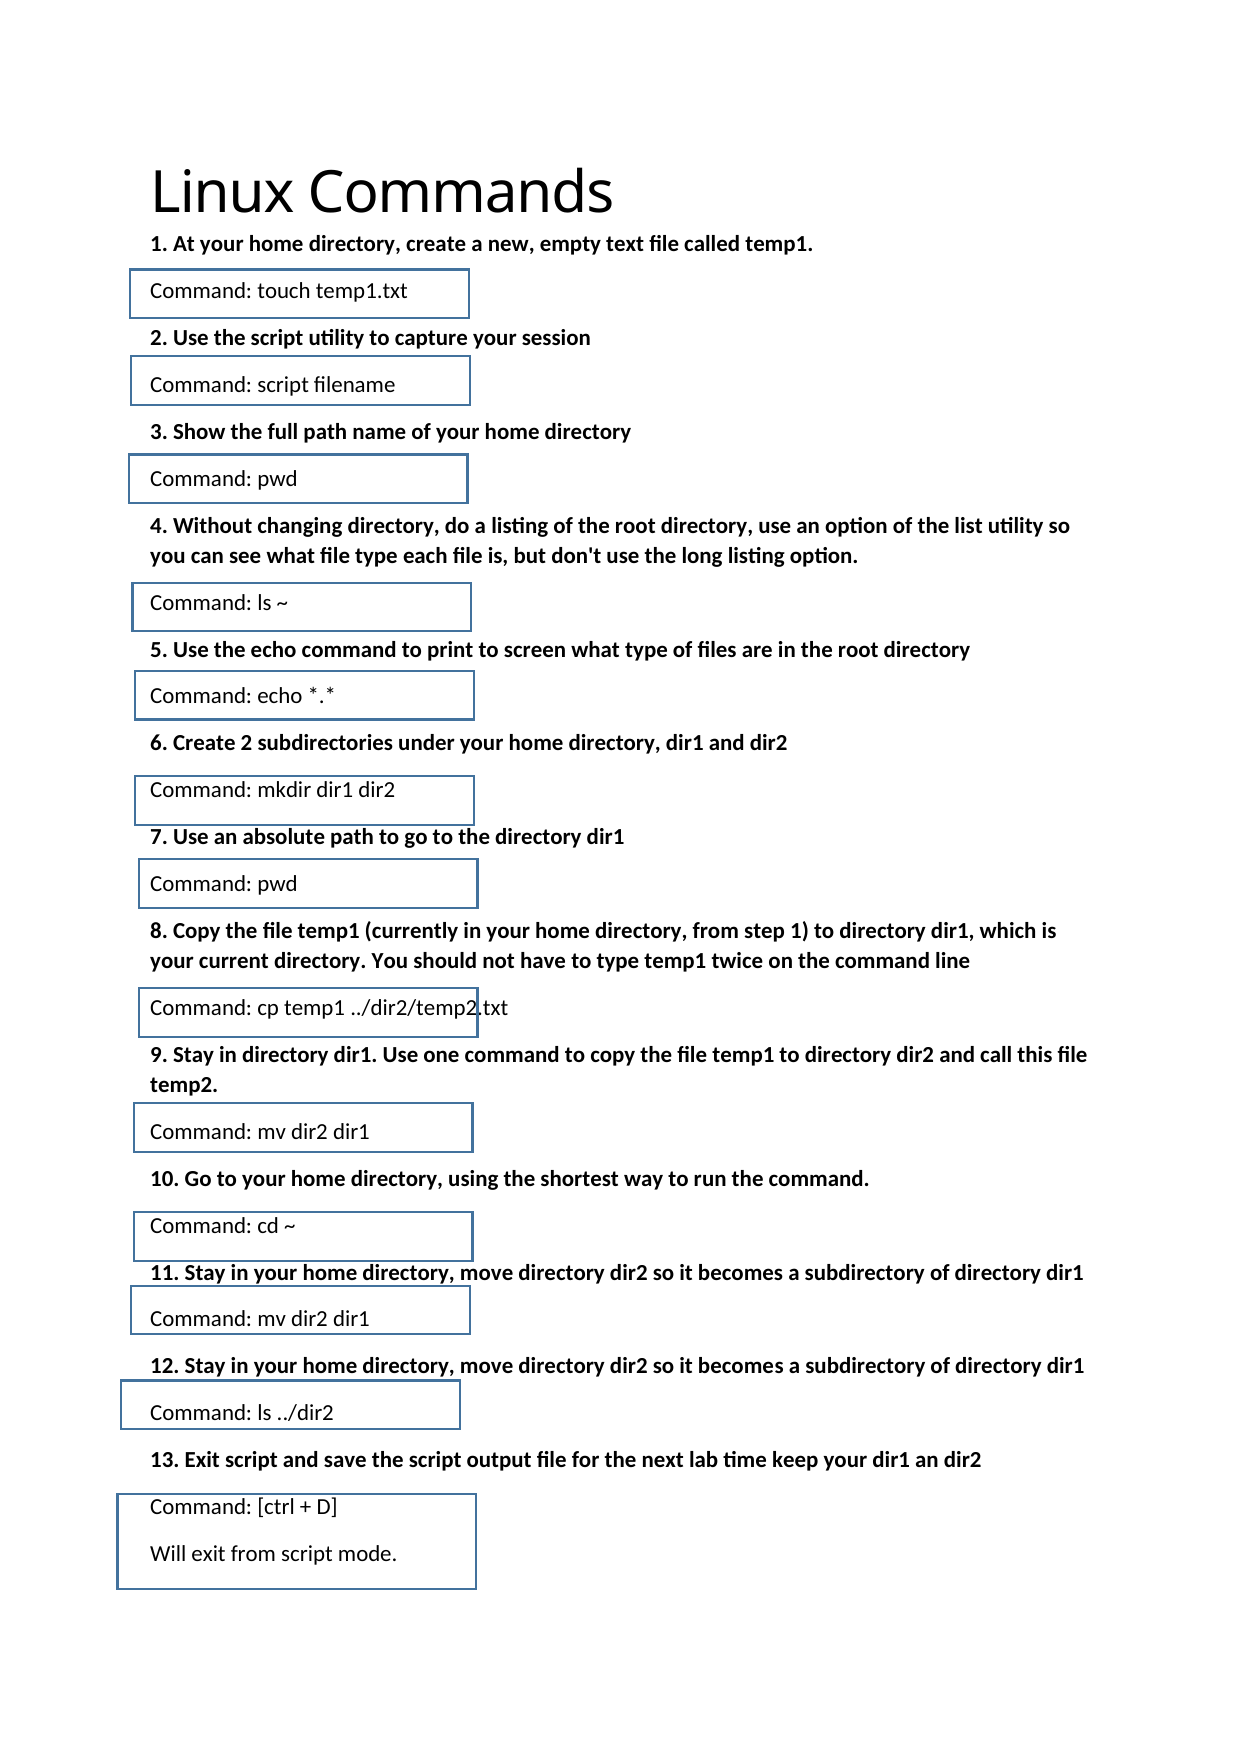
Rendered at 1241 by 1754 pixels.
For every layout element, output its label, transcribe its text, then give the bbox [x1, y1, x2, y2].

text [470, 276, 1090, 304]
text [475, 775, 1090, 803]
text 6. Create 2 subdirectories under your home directory, dir1 and dir2 [150, 728, 1090, 756]
text 8. Copy the file temp1 (currently in your home directory, from step 1) to directory dir1, which is your current directory. You should not have to type temp1 twice on the command line [150, 916, 1090, 974]
text [475, 682, 1090, 709]
text [469, 464, 1090, 492]
text [477, 1539, 1090, 1567]
text 9. Stay in directory dir1. Use one command to copy the file temp1 to directory dir2 and call this file temp2. [150, 1040, 1090, 1098]
text 12. Stay in your home directory, move directory dir2 so it becomes a subdirectory of directory dir1 [150, 1351, 1090, 1379]
text Command: ls ~ [150, 588, 470, 616]
text 10. Go to your home directory, using the shortest way to run the command. [150, 1164, 1090, 1192]
text Command: cd ~ [150, 1213, 471, 1239]
text Command: [ctrl + D] [150, 1492, 1090, 1520]
text Command: cp temp1 ../dir2/temp2.txt [150, 993, 476, 1021]
text 3. Show the full path name of your home directory [150, 417, 1090, 445]
text Will exit from script mode. [150, 1539, 475, 1567]
text 13. Exit script and save the script output file for the next lab time keep your dir1 an dir2 [150, 1445, 1090, 1473]
text [479, 869, 1090, 897]
text 5. Use the echo command to print to screen what type of files are in the root directory [150, 635, 1090, 663]
text [474, 1211, 1090, 1239]
text [474, 1117, 1090, 1145]
text Command: mv dir2 dir1 [150, 1117, 471, 1145]
text [472, 588, 1090, 616]
text Command: mkdir dir1 dir2 [150, 777, 473, 803]
text Command: touch temp1.txt [150, 276, 468, 304]
text Command: echo *.* [150, 682, 473, 709]
text 11. Stay in your home directory, move directory dir2 so it becomes a subdirectory of directory dir1 [150, 1258, 1090, 1286]
text Command: cp temp1 ../dir2/temp2.txt [479, 993, 1090, 1021]
text Command: script filename [150, 370, 469, 398]
text Command: pwd [150, 464, 466, 492]
text [471, 1304, 1090, 1332]
title Linux Commands [150, 150, 1090, 229]
text [461, 1398, 1090, 1426]
text 7. Use an absolute path to go to the directory dir1 [150, 822, 1090, 850]
text Command: ls ../dir2 [150, 1398, 459, 1426]
text Command: mv dir2 dir1 [150, 1304, 469, 1332]
text 1. At your home directory, create a new, empty text file called temp1. [150, 229, 1090, 257]
text [471, 370, 1090, 398]
text Command: pwd [150, 869, 476, 897]
text 4. Without changing directory, do a listing of the root directory, use an option of the list utility so you can see what file type each file is, but don't use the long listing option. [150, 511, 1090, 569]
text 2. Use the script utility to capture your session [150, 323, 1090, 351]
